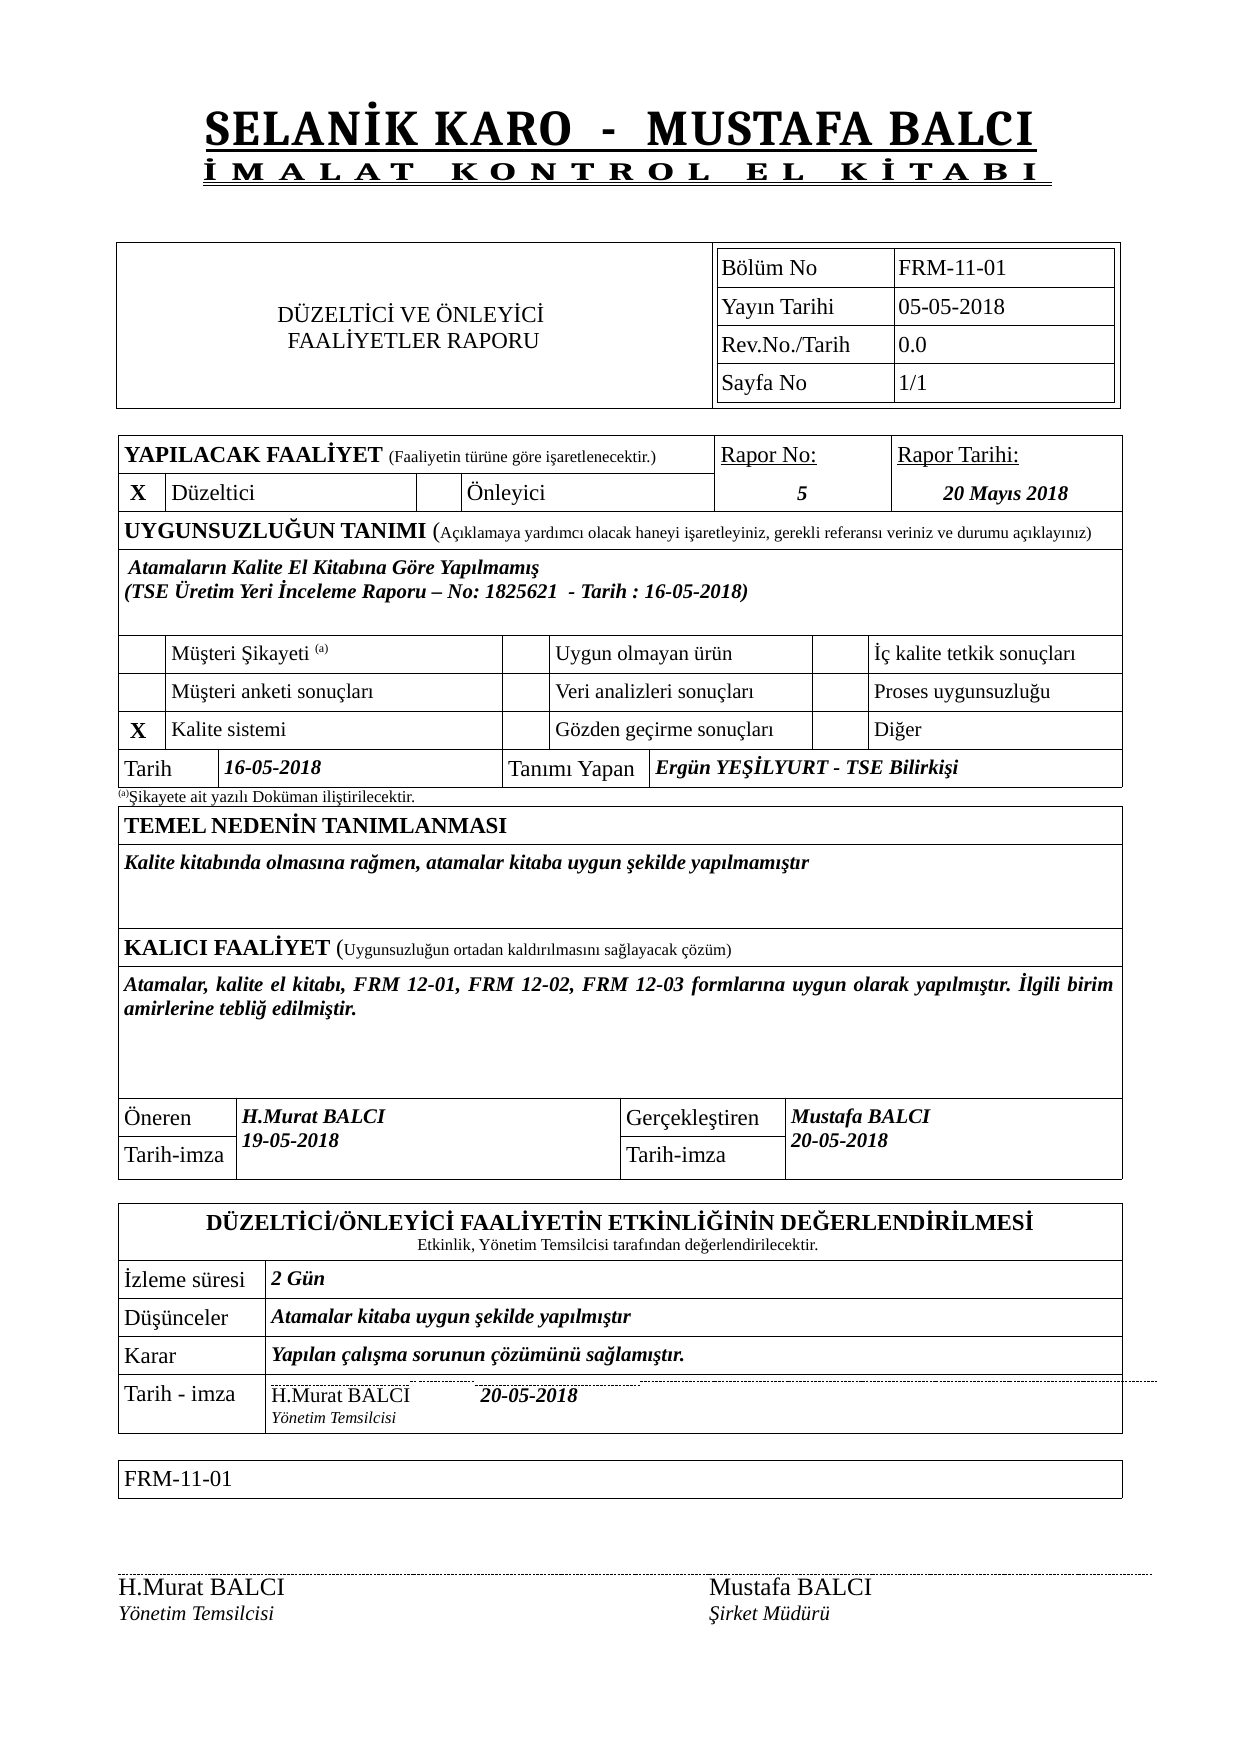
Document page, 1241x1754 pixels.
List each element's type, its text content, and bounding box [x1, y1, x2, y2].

table_cell [417, 474, 461, 511]
table_cell Gözden geçirme sonuçları [550, 712, 812, 749]
table_cell Düzeltici [166, 474, 416, 511]
table_cell [119, 636, 165, 673]
table_cell Sayfa No [718, 364, 894, 402]
table_cell Önleyici [462, 474, 714, 511]
table_header Tarih [119, 750, 218, 787]
table_cell Öneren [119, 1099, 236, 1136]
table_header Ergün YEŞİLYURT - TSE Bilirkişi [650, 750, 1122, 787]
table_header Rapor No: 5 [715, 436, 891, 511]
table_cell Atamalar kitaba uygun şekilde yapılmıştır [266, 1299, 1122, 1336]
table_cell Proses uygunsuzluğu [869, 674, 1122, 711]
table_cell Atamalar, kalite el kitabı, FRM 12-01, FRM 12-02, FRM 12-03 formlarına uygun olarak yapılmıştır. İlgili birim amirlerine tebliğ edilmiştir. [119, 967, 1122, 1098]
table_cell Kalite kitabında olmasına rağmen, atamalar kitaba uygun şekilde yapılmamıştır [119, 845, 1122, 928]
table_header TEMEL NEDENİN TANIMLANMASI [119, 807, 1122, 844]
table_cell Veri analizleri sonuçları [550, 674, 812, 711]
table_cell Yapılan çalışma sorunun çözümünü sağlamıştır. [266, 1337, 1122, 1374]
table_header Tanımı Yapan [503, 750, 649, 787]
table_cell [813, 636, 868, 673]
table_cell Müşteri Şikayeti (a) [166, 636, 502, 673]
table_header DÜZELTİCİ/ÖNLEYİCİ FAALİYETİN ETKİNLİĞİNİN DEĞERLENDİRİLMESİ Etkinlik, Yönetim Temsilcisi tarafından değerlendirilecektir. [119, 1204, 1122, 1260]
table_header [713, 243, 1120, 408]
table_cell İç kalite tetkik sonuçları [869, 636, 1122, 673]
table_cell [813, 712, 868, 749]
table_cell Uygun olmayan ürün [550, 636, 812, 673]
table_cell H.Murat BALCI 19-05-2018 [237, 1099, 620, 1179]
table_cell Yayın Tarihi [718, 288, 894, 325]
table_cell 05-05-2018 [895, 288, 1114, 325]
table_cell 2 Gün [266, 1261, 1122, 1298]
table_header DÜZELTİCİ VE ÖNLEYİCİ FAALİYETLER RAPORU [117, 243, 712, 408]
table_cell [119, 674, 165, 711]
table_header YAPILACAK FAALİYET (Faaliyetin türüne göre işaretlenecektir.) [119, 436, 714, 473]
table_cell Diğer [869, 712, 1122, 749]
table_cell Müşteri anketi sonuçları [166, 674, 502, 711]
table_cell [813, 674, 868, 711]
table_cell UYGUNSUZLUĞUN TANIMI (Açıklamaya yardımcı olacak haneyi işaretleyiniz, gerekli referansı veriniz ve durumu açıklayınız) [119, 512, 1122, 549]
table_header Rapor Tarihi: 20 Mayıs 2018 [892, 436, 1122, 511]
table_header 16-05-2018 [219, 750, 502, 787]
table_cell [503, 674, 549, 711]
table_header FRM-11-01 [895, 249, 1114, 287]
table_cell [503, 712, 549, 749]
table_cell X [119, 474, 165, 511]
table_cell Mustafa BALCI 20-05-2018 [786, 1099, 1122, 1179]
table_header FRM-11-01 [119, 1461, 1122, 1498]
table_cell 0.0 [895, 326, 1114, 363]
table_cell Tarih-imza [621, 1137, 785, 1179]
table_header Bölüm No [718, 249, 894, 287]
table_cell Kalite sistemi [166, 712, 502, 749]
table_cell Atamaların Kalite El Kitabına Göre Yapılmamış (TSE Üretim Yeri İnceleme Raporu – No: 1825621 - Tarih : 16-05-2018) [119, 550, 1122, 635]
table_cell Tarih-imza [119, 1137, 236, 1179]
table_header KALICI FAALİYET (Uygunsuzluğun ortadan kaldırılmasını sağlayacak çözüm) [119, 929, 1122, 966]
table_cell Rev.No./Tarih [718, 326, 894, 363]
table_cell Karar [119, 1337, 265, 1374]
table_cell Gerçekleştiren [621, 1099, 785, 1136]
table_cell Düşünceler [119, 1299, 265, 1336]
table_cell X [119, 712, 165, 749]
table_cell 1/1 [895, 364, 1114, 402]
table_cell H.Murat BALCI 20-05-2018 Yönetim Temsilcisi [266, 1375, 1122, 1433]
table_cell Tarih - imza [119, 1375, 265, 1433]
table_cell İzleme süresi [119, 1261, 265, 1298]
text (a)Şikayete ait yazılı Doküman iliştirilecektir. [118, 788, 1122, 806]
table_cell [503, 636, 549, 673]
